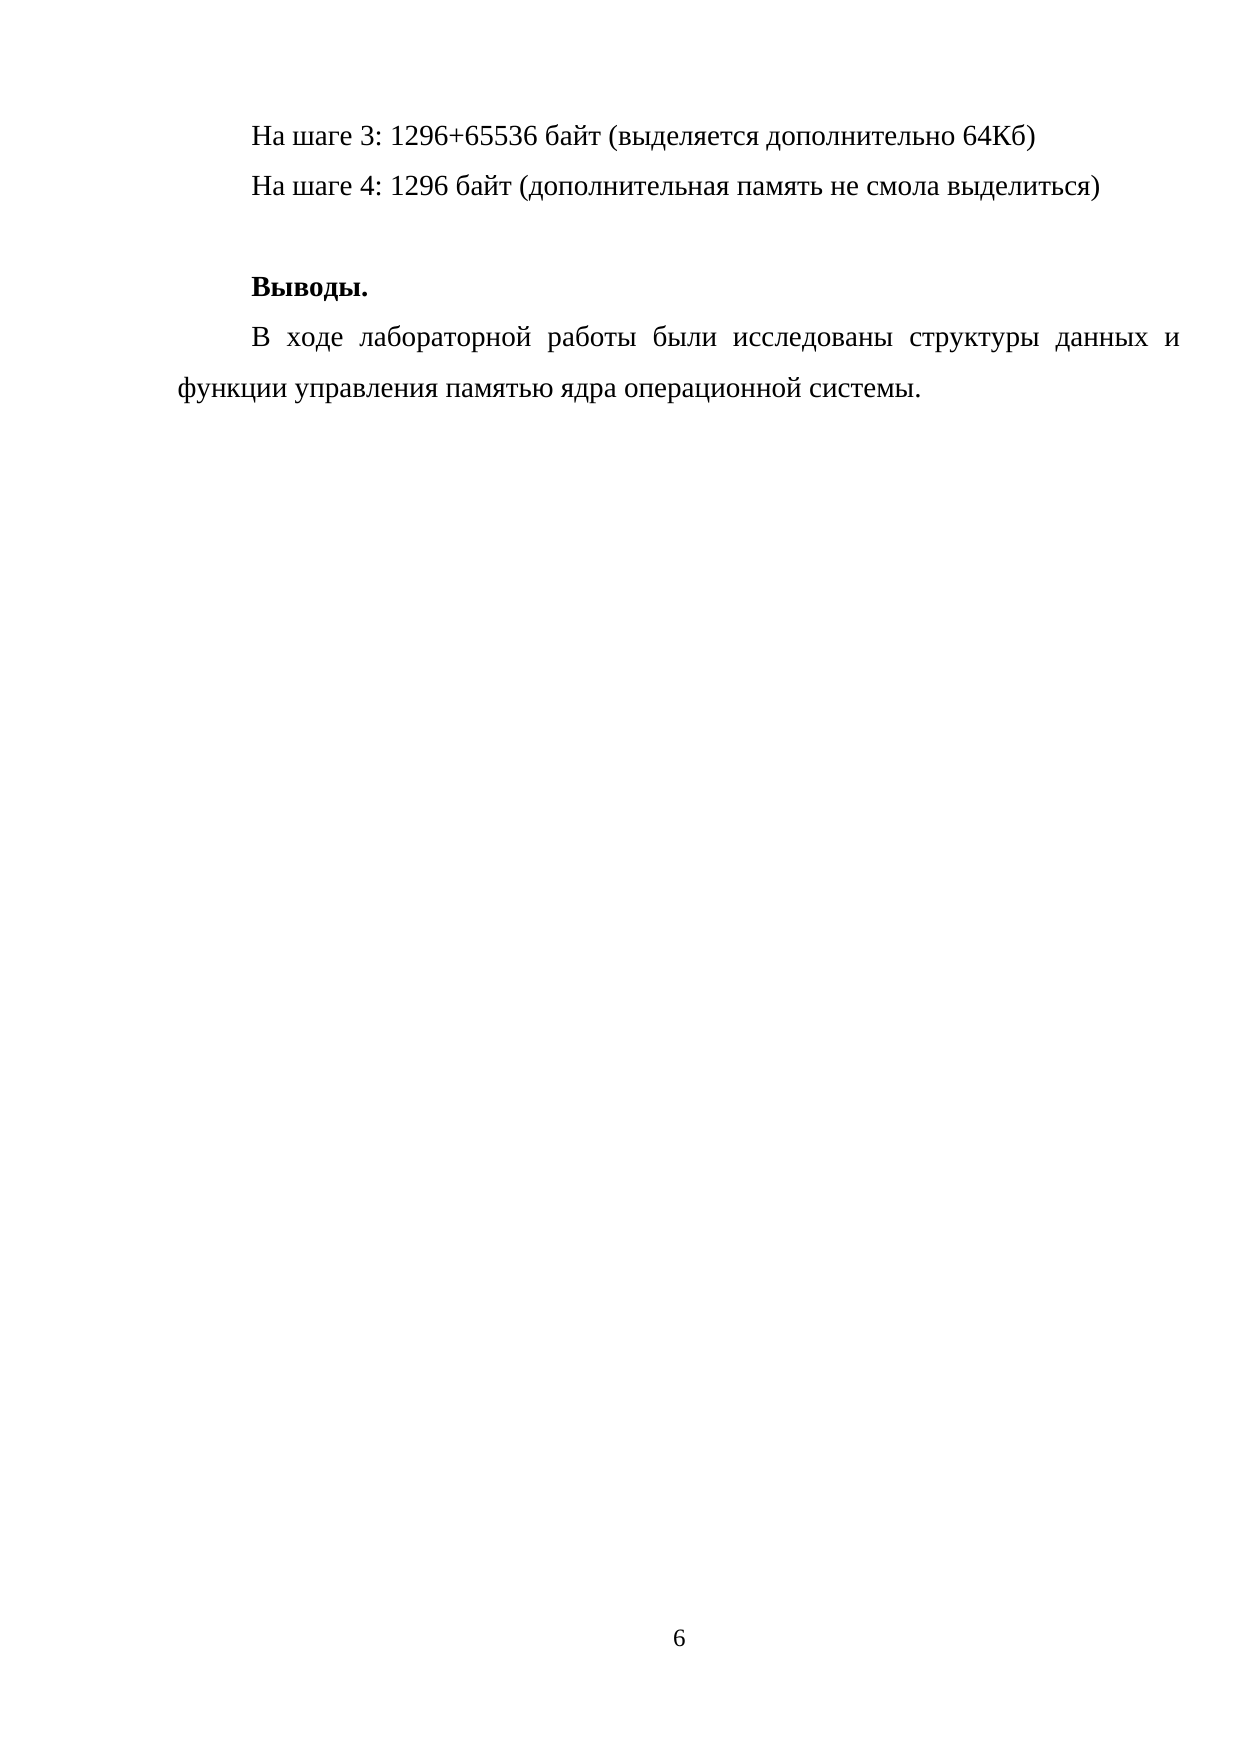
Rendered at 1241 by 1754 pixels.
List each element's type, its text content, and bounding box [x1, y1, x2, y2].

text На шаге 3: 1296+65536 байт (выделяется дополнительно 64Кб) [177, 118, 1181, 152]
text На шаге 4: 1296 байт (дополнительная память не смола выделиться) [177, 168, 1181, 202]
text Выводы. [177, 269, 1181, 303]
text В ходе лабораторной работы были исследованы структуры данных и функции управления памятью ядра операционной системы. [177, 319, 1181, 403]
